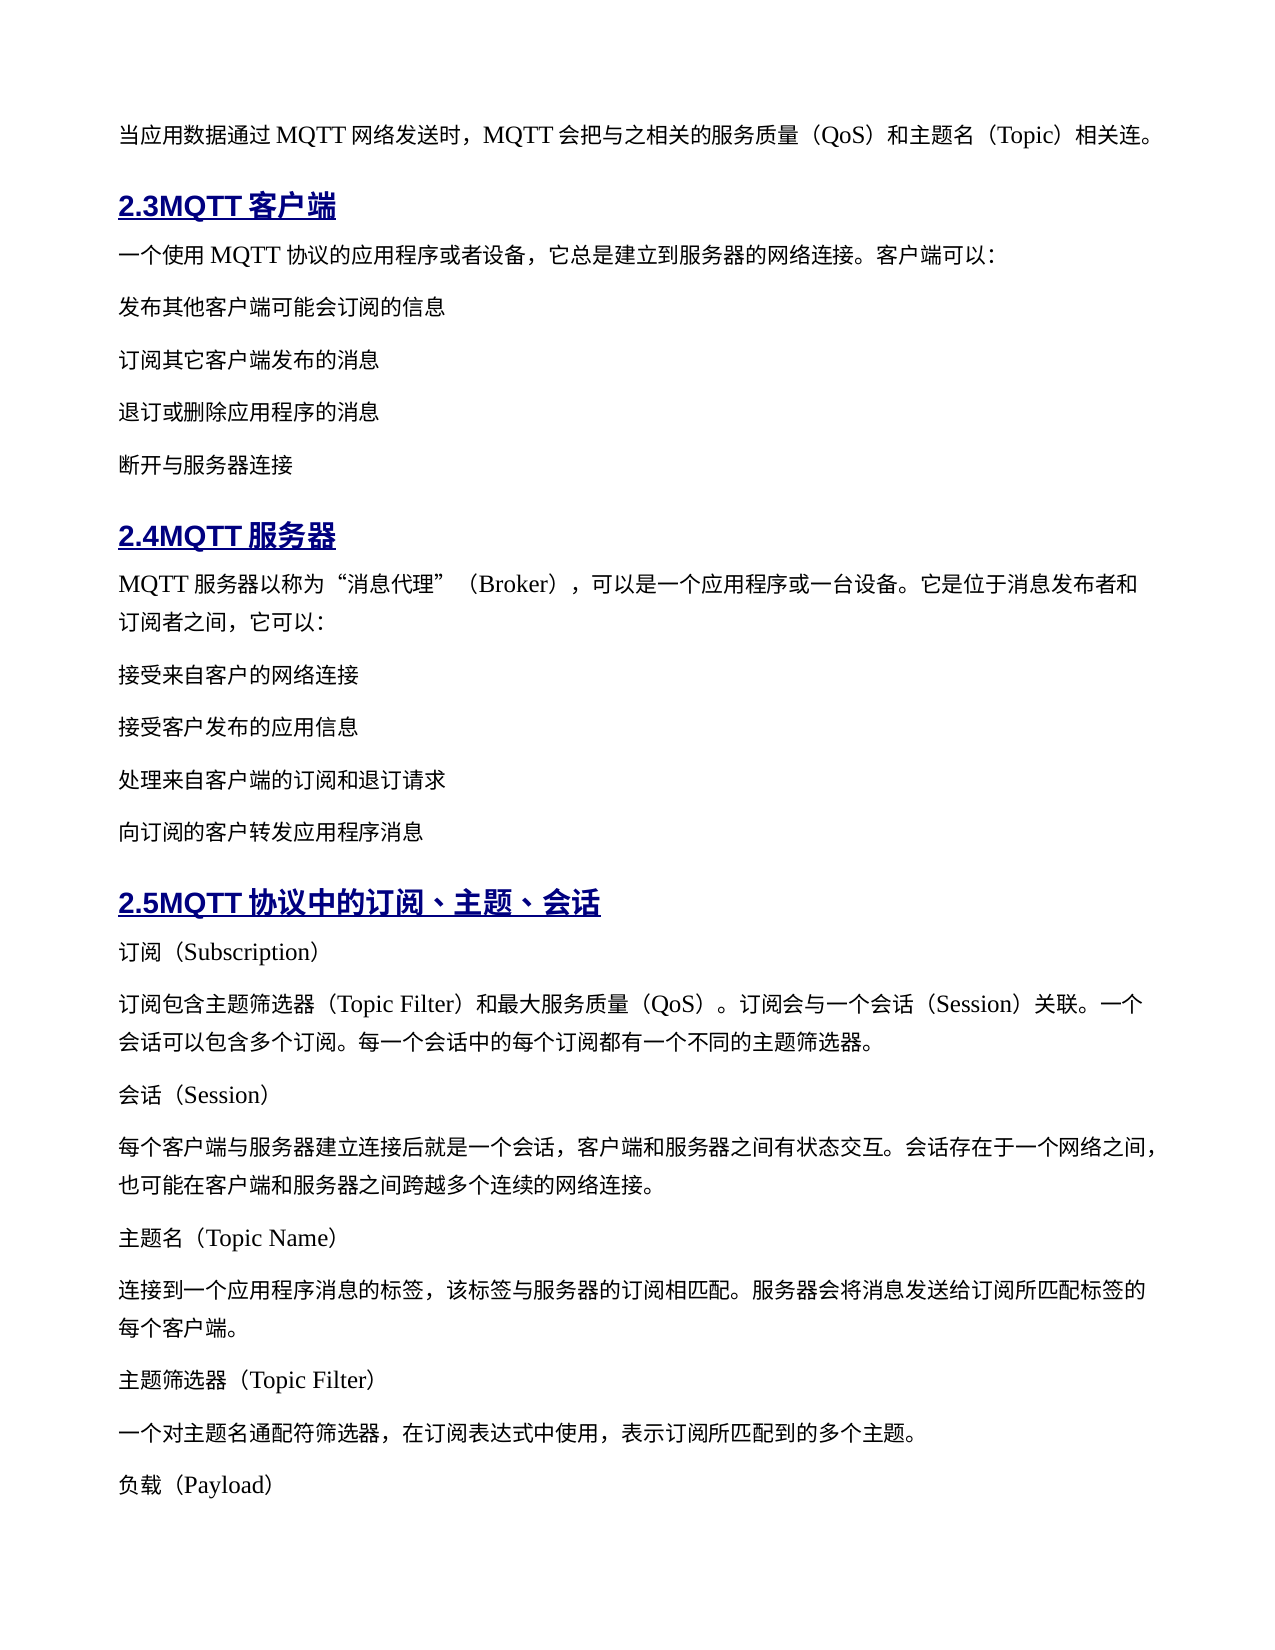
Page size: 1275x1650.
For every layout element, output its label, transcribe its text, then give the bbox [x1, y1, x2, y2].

text 断开与服务器连接 [118, 448, 1157, 479]
text 每个客户端与服务器建立连接后就是一个会话，客户端和服务器之间有状态交互。会话存在于一个网络之间，也可能在客户端和服务器之间跨越多个连续的网络连接。 [118, 1130, 1157, 1200]
text 订阅其它客户端发布的消息 [118, 343, 1157, 374]
text 主题名（Topic Name） [118, 1221, 1157, 1252]
text 负载（Payload） [118, 1468, 1157, 1500]
text 接受客户发布的应用信息 [118, 710, 1157, 742]
text 接受来自客户的网络连接 [118, 658, 1157, 689]
text 向订阅的客户转发应用程序消息 [118, 815, 1157, 847]
text 主题筛选器（Topic Filter） [118, 1363, 1157, 1395]
text 一个使用MQTT协议的应用程序或者设备，它总是建立到服务器的网络连接。客户端可以： [118, 238, 1157, 269]
text 发布其他客户端可能会订阅的信息 [118, 290, 1157, 322]
text MQTT服务器以称为“消息代理”（Broker），可以是一个应用程序或一台设备。它是位于消息发布者和订阅者之间，它可以： [118, 567, 1157, 637]
subtitle 2.5MQTT协议中的订阅、主题、会话 [118, 882, 1157, 922]
subtitle 2.3MQTT客户端 [118, 185, 1157, 225]
text 当应用数据通过MQTT网络发送时，MQTT会把与之相关的服务质量（QoS）和主题名（Topic）相关连。 [118, 118, 1157, 150]
text 连接到一个应用程序消息的标签，该标签与服务器的订阅相匹配。服务器会将消息发送给订阅所匹配标签的每个客户端。 [118, 1273, 1157, 1343]
text 会话（Session） [118, 1078, 1157, 1109]
text 一个对主题名通配符筛选器，在订阅表达式中使用，表示订阅所匹配到的多个主题。 [118, 1416, 1157, 1448]
text 订阅（Subscription） [118, 935, 1157, 966]
text 订阅包含主题筛选器（Topic Filter）和最大服务质量（QoS）。订阅会与一个会话（Session）关联。一个会话可以包含多个订阅。每一个会话中的每个订阅都有一个不同的主题筛选器。 [118, 987, 1157, 1057]
subtitle 2.4MQTT服务器 [118, 515, 1157, 555]
text 处理来自客户端的订阅和退订请求 [118, 763, 1157, 794]
text 退订或删除应用程序的消息 [118, 395, 1157, 427]
